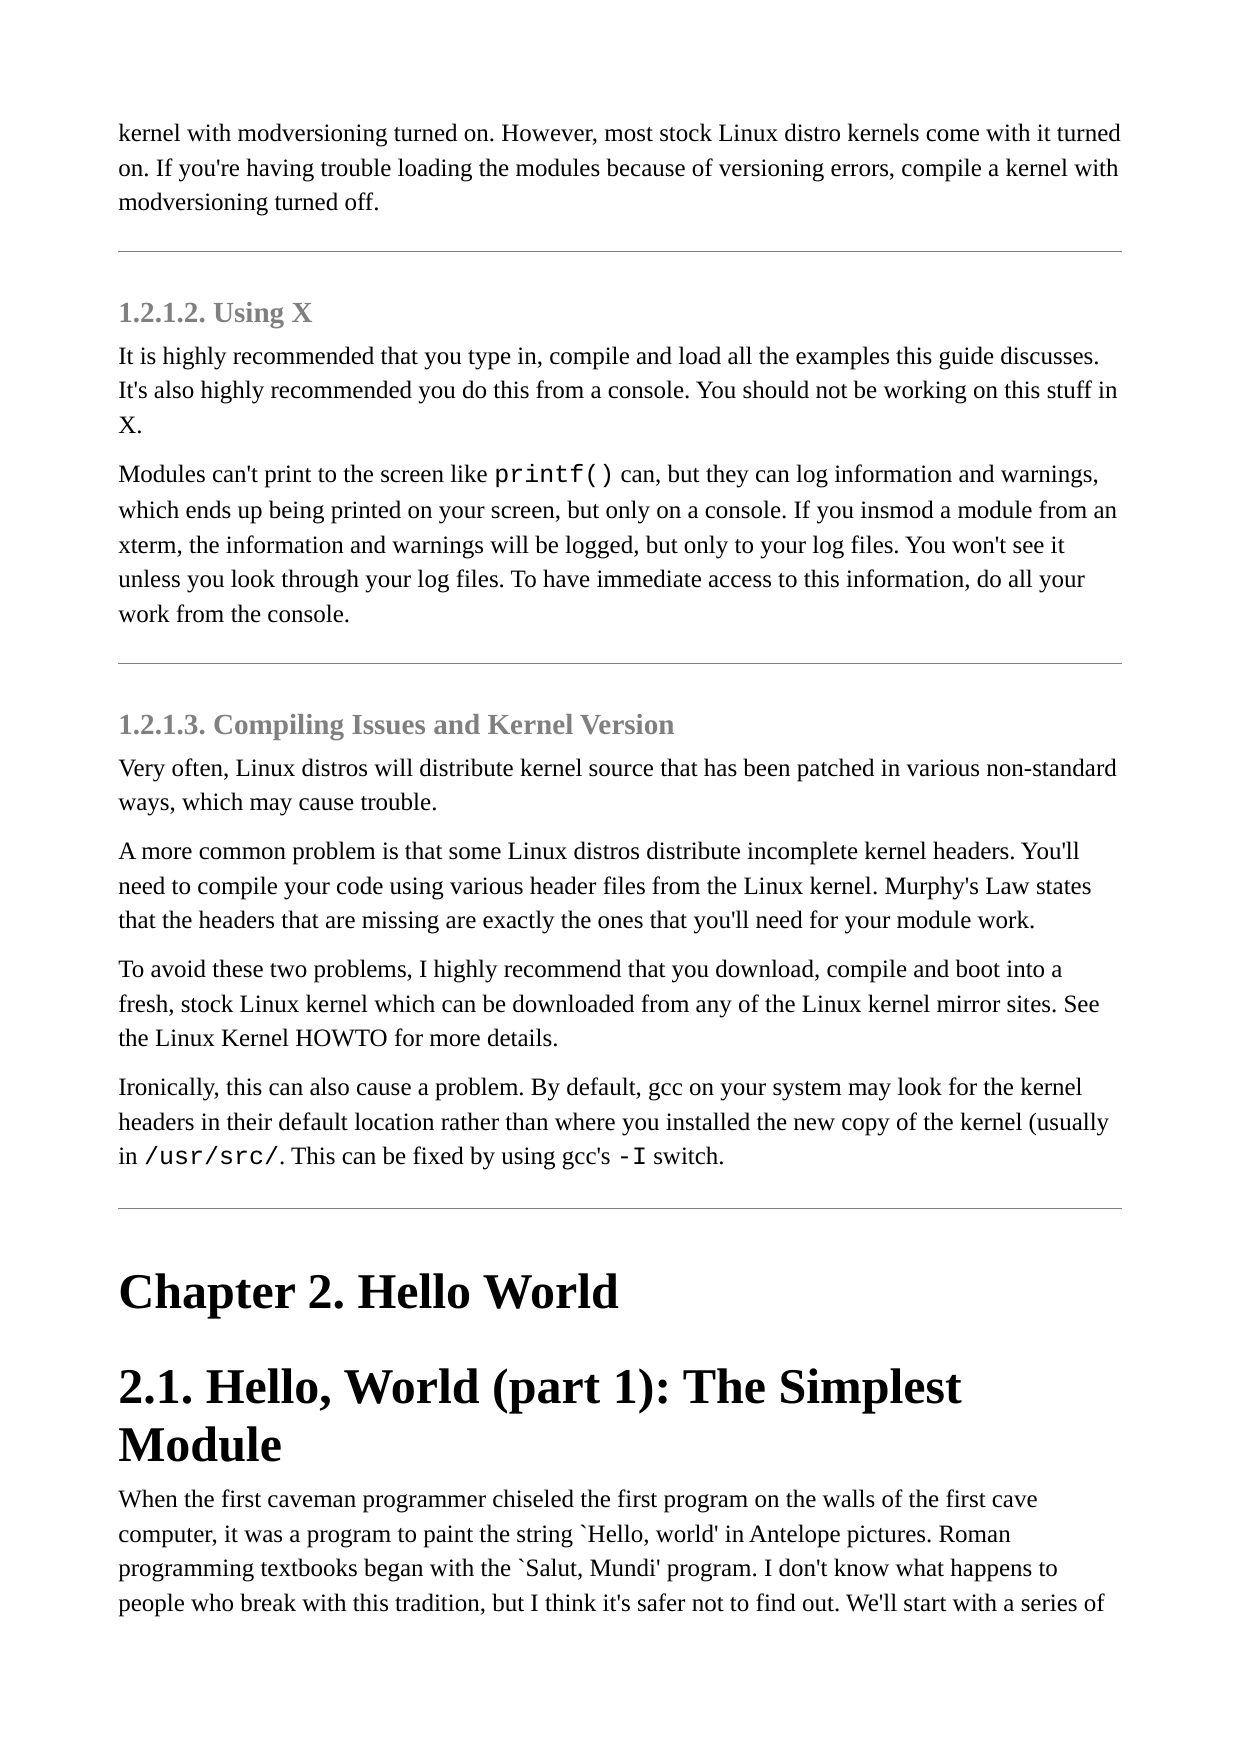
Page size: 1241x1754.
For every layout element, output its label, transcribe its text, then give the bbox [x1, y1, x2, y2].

subtitle Chapter 2. Hello World [118, 1262, 1122, 1319]
text It is highly recommended that you type in, compile and load all the examples this guide discusses. It's also highly recommended you do this from a console. You should not be working on this stuff in X. [118, 341, 1122, 439]
text When the first caveman programmer chiseled the first program on the walls of the first cave computer, it was a program to paint the string `Hello, world' in Antelope pictures. Roman programming textbooks began with the `Salut, Mundi' program. I don't know what happens to people who break with this tradition, but I think it's safer not to find out. We'll start with a series of [118, 1484, 1122, 1617]
text A more common problem is that some Linux distros distribute incomplete kernel headers. You'll need to compile your code using various header files from the Linux kernel. Murphy's Law states that the headers that are missing are exactly the ones that you'll need for your module work. [118, 836, 1122, 934]
subtitle 1.2.1.2. Using X [118, 295, 1122, 328]
text Modules can't print to the screen like printf() can, but they can log information and warnings, which ends up being printed on your screen, but only on a console. If you insmod a module from an xterm, the information and warnings will be logged, but only to your log files. You won't see it unless you look through your log files. To have immediate access to this information, do all your work from the console. [118, 459, 1122, 628]
subtitle 2.1. Hello, World (part 1): The Simplest Module [118, 1357, 1122, 1472]
text Very often, Linux distros will distribute kernel source that has been patched in various non-standard ways, which may cause trouble. [118, 753, 1122, 816]
text To avoid these two problems, I highly recommend that you download, compile and boot into a fresh, stock Linux kernel which can be downloaded from any of the Linux kernel mirror sites. See the Linux Kernel HOWTO for more details. [118, 954, 1122, 1052]
text kernel with modversioning turned on. However, most stock Linux distro kernels come with it turned on. If you're having trouble loading the modules because of versioning errors, compile a kernel with modversioning turned off. [118, 118, 1122, 216]
text Ironically, this can also cause a problem. By default, gcc on your system may look for the kernel headers in their default location rather than where you installed the new copy of the kernel (usually in /usr/src/. This can be fixed by using gcc's -I switch. [118, 1072, 1122, 1172]
subtitle 1.2.1.3. Compiling Issues and Kernel Version [118, 707, 1122, 740]
